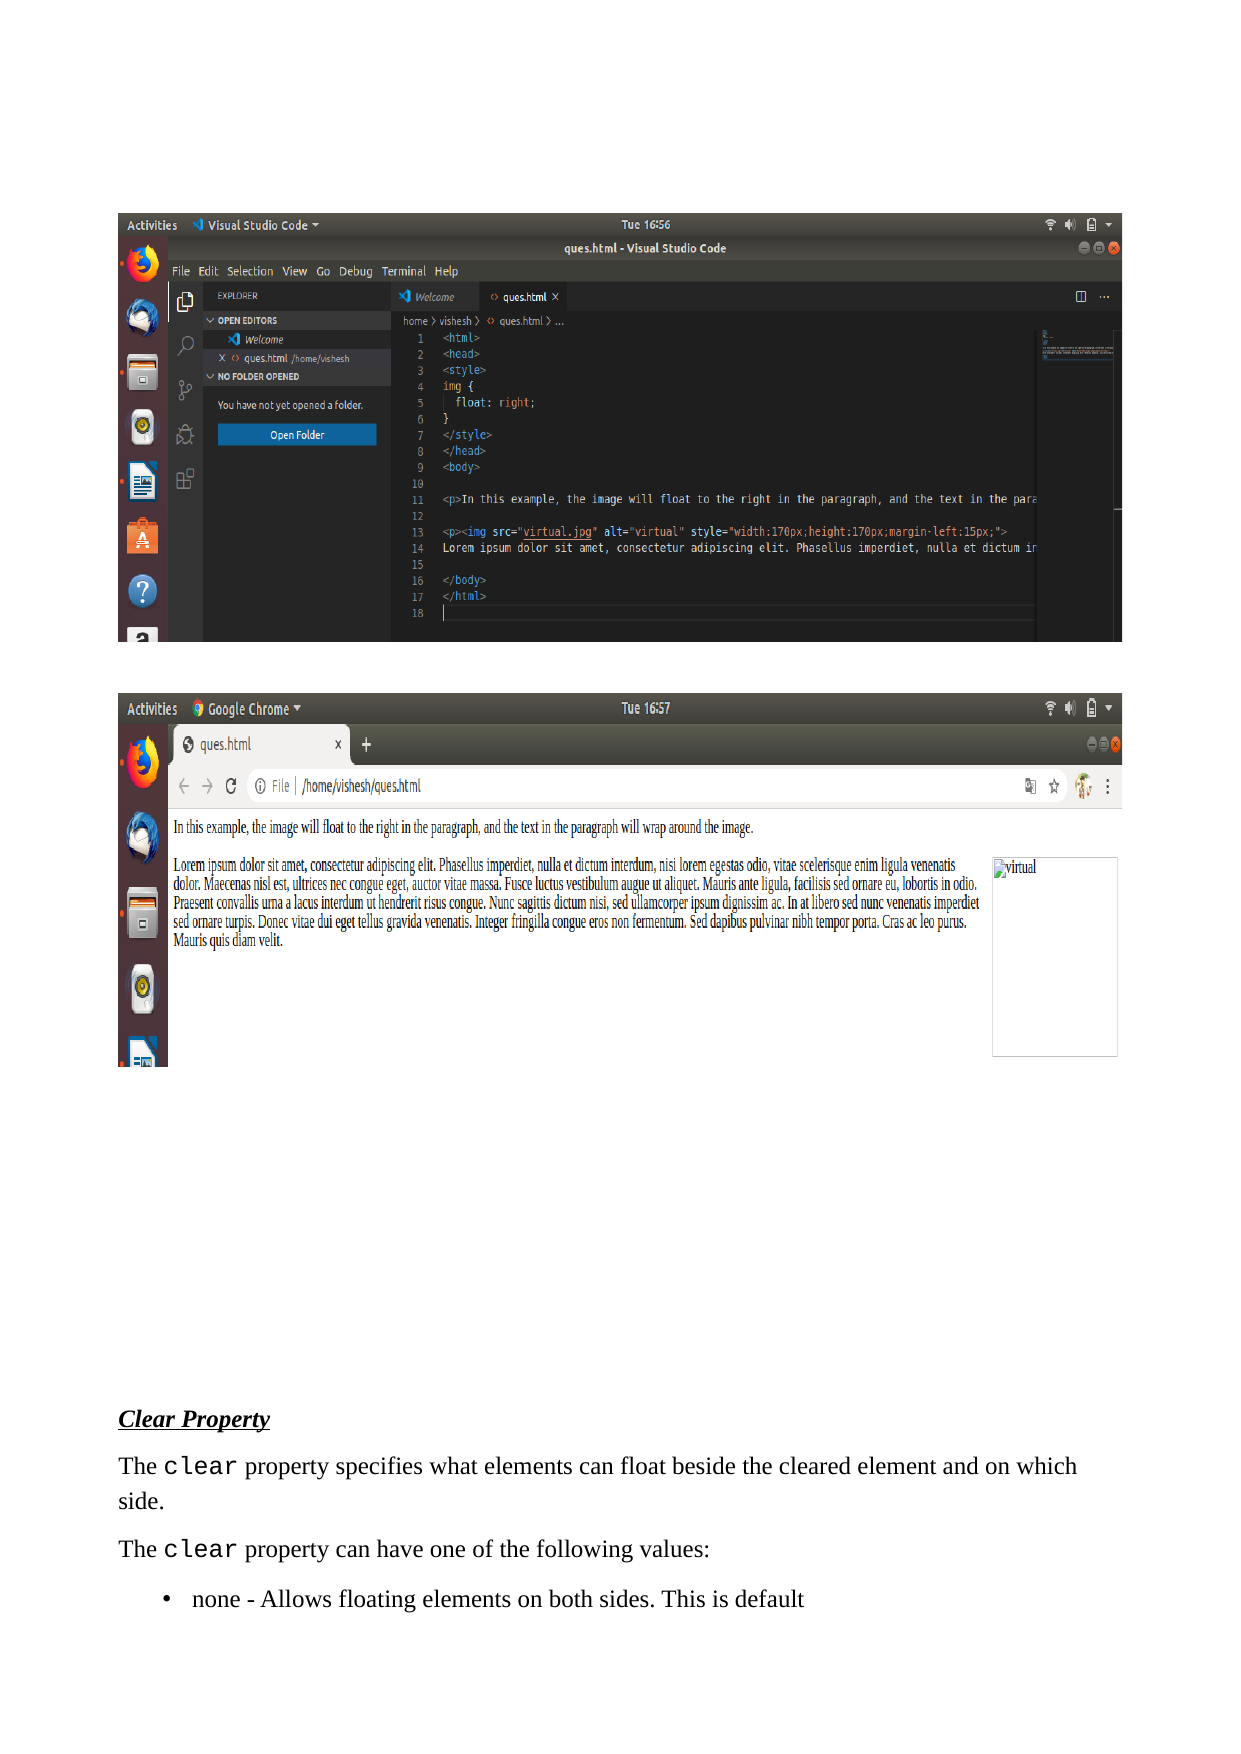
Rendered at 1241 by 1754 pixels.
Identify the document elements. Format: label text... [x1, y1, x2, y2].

list none - Allows floating elements on both sides. This is default [162, 1584, 1122, 1613]
text The clear property specifies what elements can float beside the cleared element and on which side. [118, 1451, 1122, 1515]
picture [118, 693, 1123, 1067]
text Clear Property [118, 1404, 1122, 1432]
text The clear property can have one of the following values: [118, 1534, 1122, 1565]
picture [118, 213, 1123, 642]
